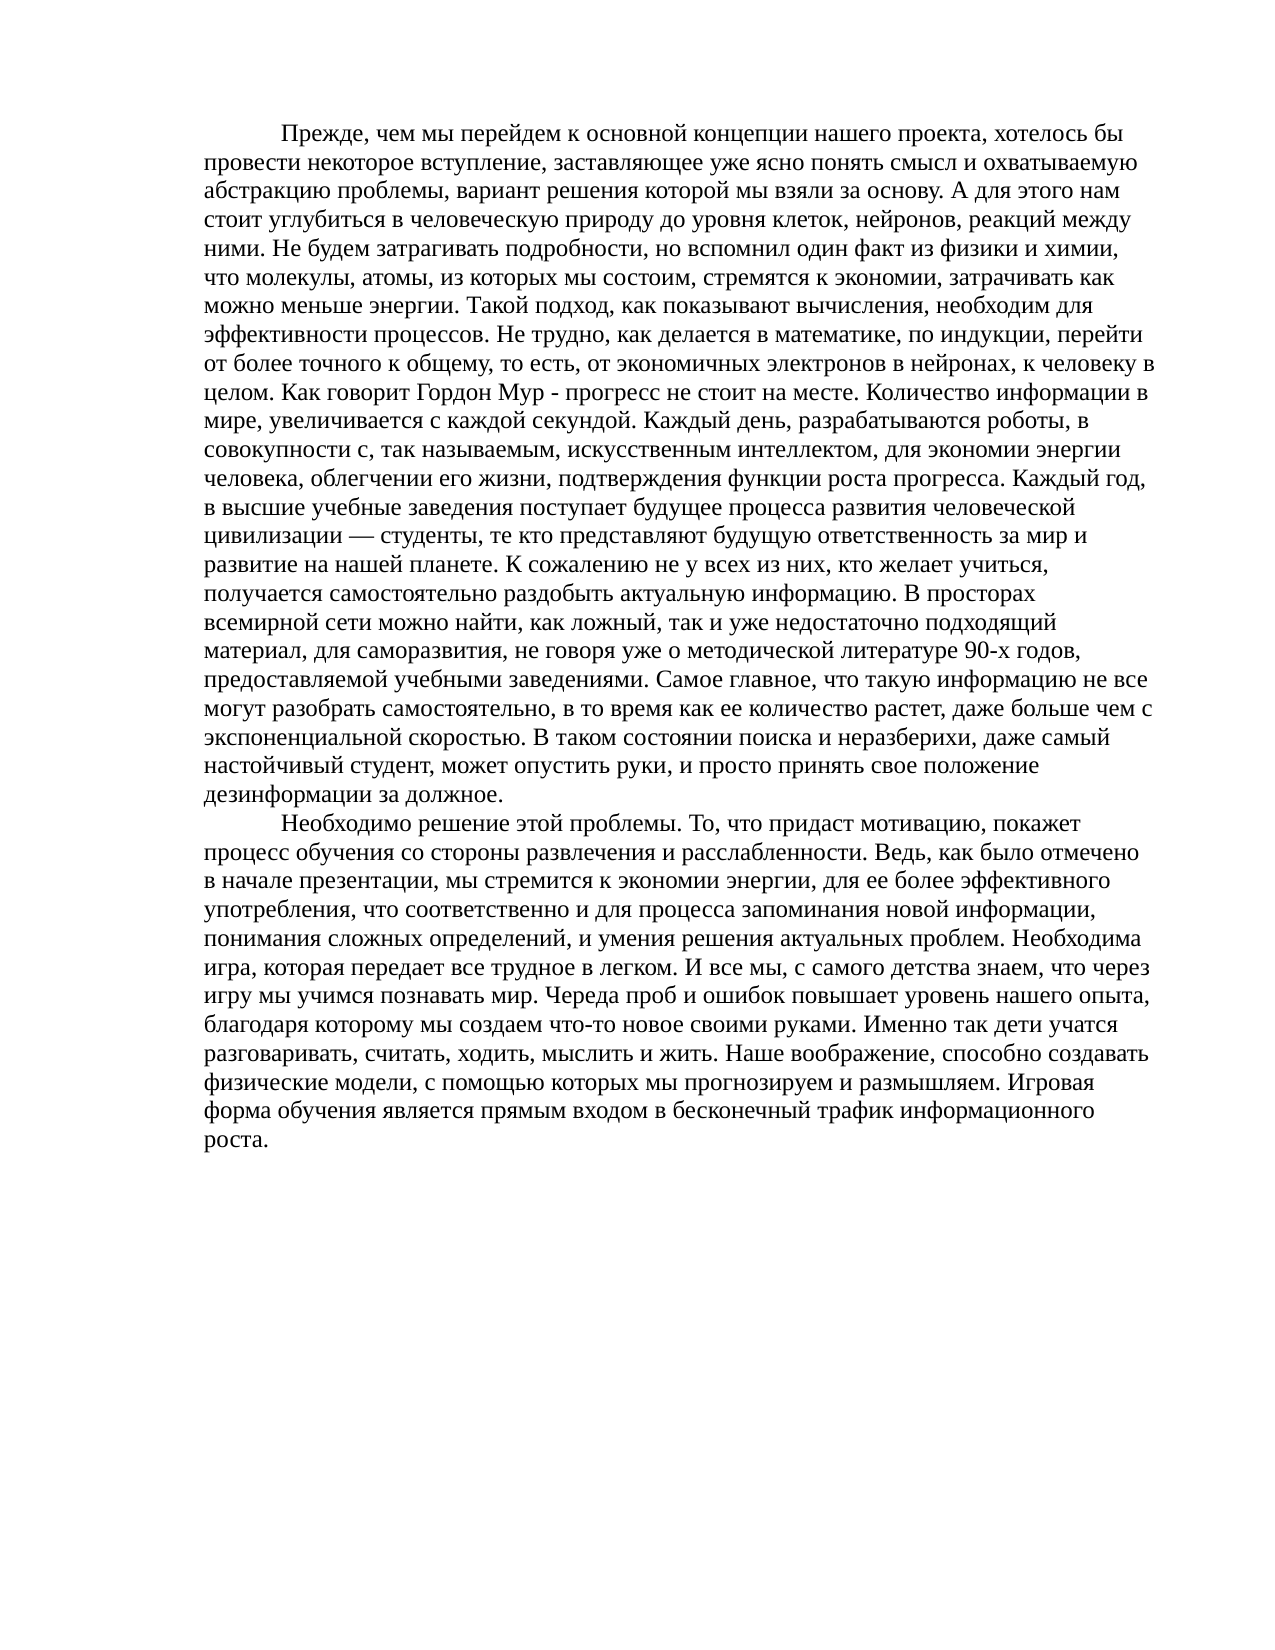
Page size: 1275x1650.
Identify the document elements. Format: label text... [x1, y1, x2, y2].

text Необходимо решение этой проблемы. То, что придаст мотивацию, покажет процесс обучения со стороны развлечения и расслабленности. Ведь, как было отмечено в начале презентации, мы стремится к экономии энергии, для ее более эффективного употребления, что соответственно и для процесса запоминания новой информации, понимания сложных определений, и умения решения актуальных проблем. Необходима игра, которая передает все трудное в легком. И все мы, с самого детства знаем, что через игру мы учимся познавать мир. Череда проб и ошибок повышает уровень нашего опыта, благодаря которому мы создаем что-то новое своими руками. Именно так дети учатся разговаривать, считать, ходить, мыслить и жить. Наше воображение, способно создавать физические модели, с помощью которых мы прогнозируем и размышляем. Игровая форма обучения является прямым входом в бесконечный трафик информационного роста. [204, 808, 1157, 1153]
text Прежде, чем мы перейдем к основной концепции нашего проекта, хотелось бы провести некоторое вступление, заставляющее уже ясно понять смысл и охватываемую абстракцию проблемы, вариант решения которой мы взяли за основу. А для этого нам стоит углубиться в человеческую природу до уровня клеток, нейронов, реакций между ними. Не будем затрагивать подробности, но вспомнил один факт из физики и химии, что молекулы, атомы, из которых мы состоим, стремятся к экономии, затрачивать как можно меньше энергии. Такой подход, как показывают вычисления, необходим для эффективности процессов. Не трудно, как делается в математике, по индукции, перейти от более точного к общему, то есть, от экономичных электронов в нейронах, к человеку в целом. Как говорит Гордон Мур - прогресс не стоит на месте. Количество информации в мире, увеличивается с каждой секундой. Каждый день, разрабатываются роботы, в совокупности с, так называемым, искусственным интеллектом, для экономии энергии человека, облегчении его жизни, подтверждения функции роста прогресса. Каждый год, в высшие учебные заведения поступает будущее процесса развития человеческой цивилизации — студенты, те кто представляют будущую ответственность за мир и развитие на нашей планете. К сожалению не у всех из них, кто желает учиться, получается самостоятельно раздобыть актуальную информацию. В просторах всемирной сети можно найти, как ложный, так и уже недостаточно подходящий материал, для саморазвития, не говоря уже о методической литературе 90-х годов, предоставляемой учебными заведениями. Самое главное, что такую информацию не все могут разобрать самостоятельно, в то время как ее количество растет, даже больше чем с экспоненциальной скоростью. В таком состоянии поиска и неразберихи, даже самый настойчивый студент, может опустить руки, и просто принять свое положение дезинформации за должное. [204, 118, 1157, 808]
